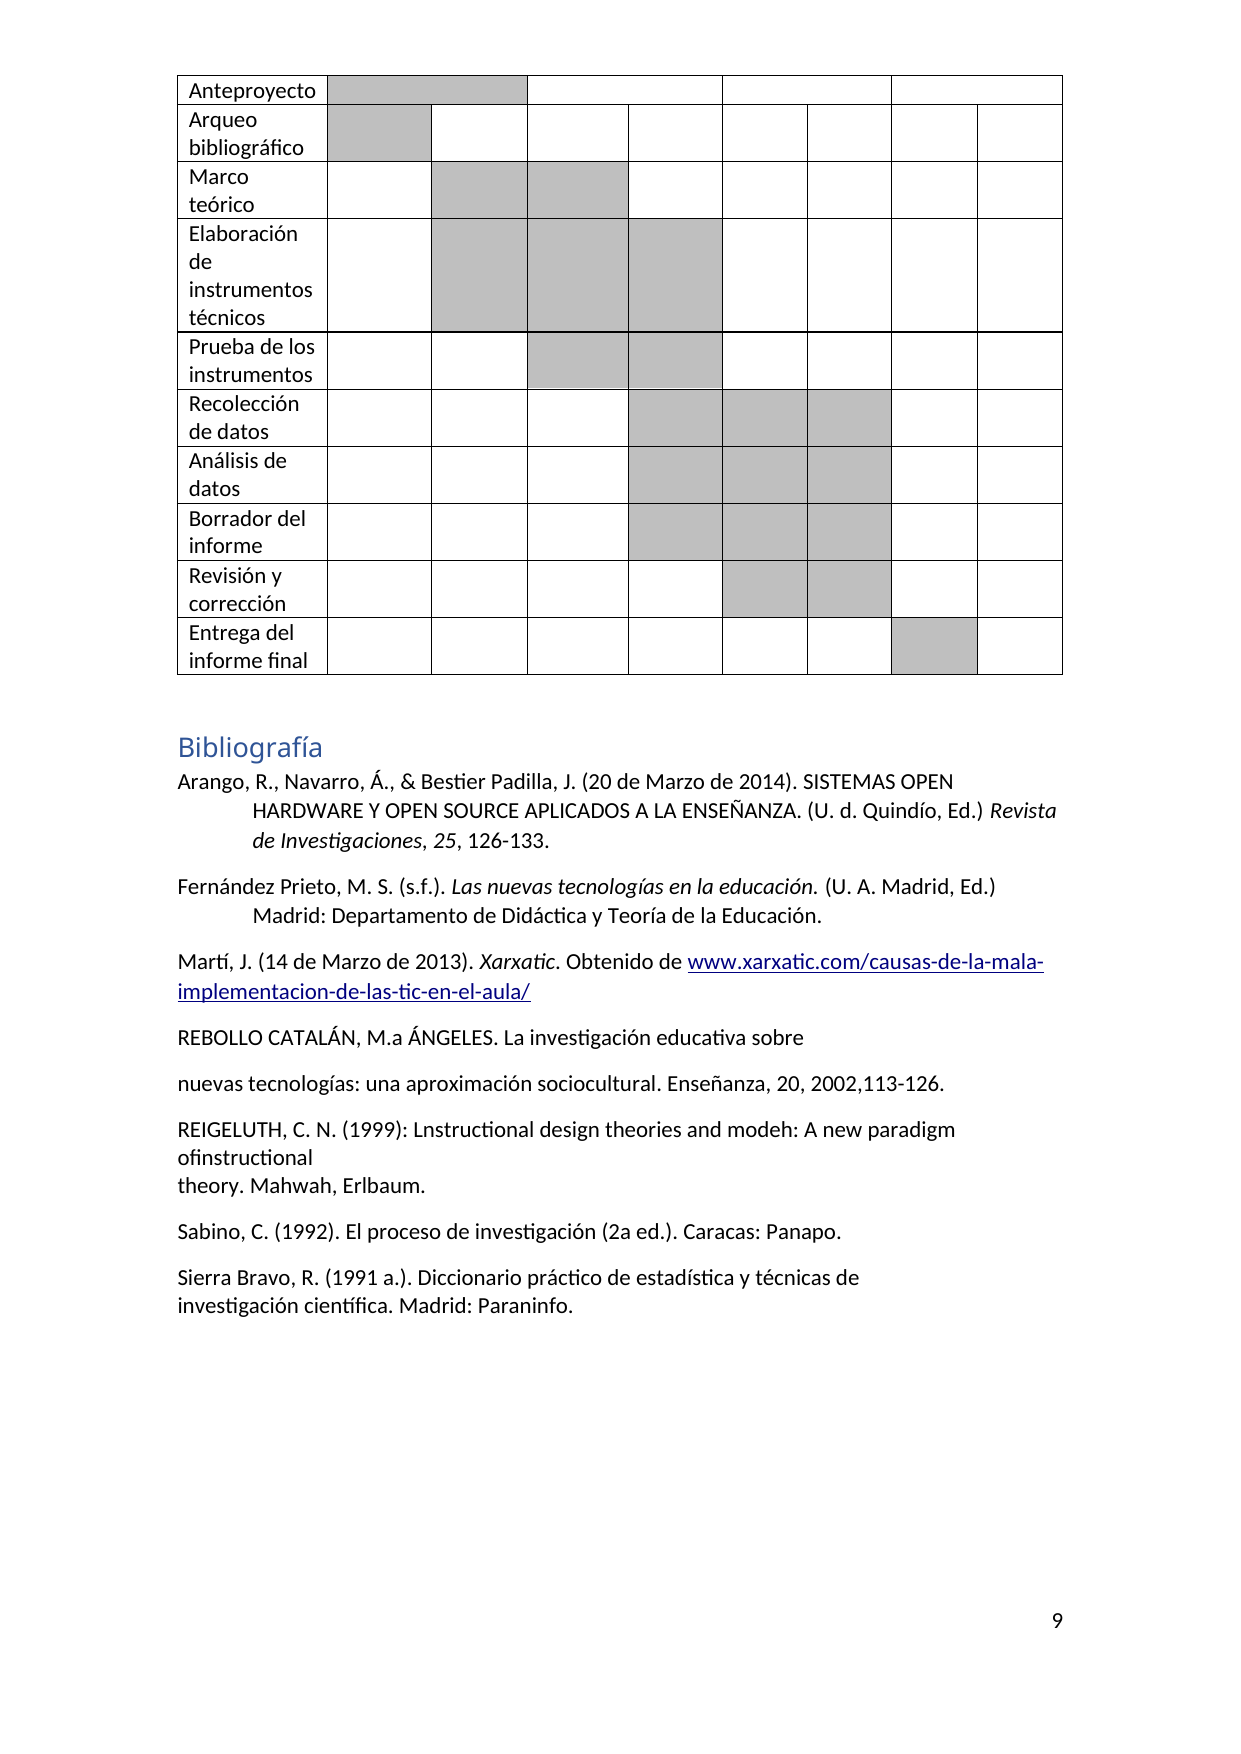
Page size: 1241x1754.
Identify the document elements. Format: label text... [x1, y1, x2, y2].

table_cell [432, 390, 527, 446]
table_cell [528, 561, 628, 617]
table_cell [328, 618, 431, 674]
text Martí, J. (14 de Marzo de 2013). Xarxatic. Obtenido de www.xarxatic.com/causas-de-la-mala-implementacion-de-las-tic-en-el-aula/ [177, 947, 1063, 1005]
table_cell Borrador del informe [178, 504, 327, 560]
table_cell [892, 390, 977, 446]
table_cell [629, 333, 722, 388]
table_cell [432, 105, 527, 161]
table_cell [528, 333, 628, 388]
table_cell [629, 390, 722, 446]
table_cell [723, 390, 807, 446]
table_cell [723, 333, 807, 388]
table_cell [723, 447, 807, 503]
table_cell [892, 618, 977, 674]
table_cell [892, 333, 977, 388]
table_cell [723, 162, 807, 218]
table_cell Arqueo bibliográfico [178, 105, 327, 161]
table_cell [723, 618, 807, 674]
text Sabino, C. (1992). El proceso de investigación (2a ed.). Caracas: Panapo. [177, 1217, 1063, 1245]
table_cell [892, 105, 977, 161]
table_cell [723, 105, 807, 161]
text REBOLLO CATALÁN, M.a ÁNGELES. La investigación educativa sobre [177, 1023, 1063, 1051]
table_cell [978, 561, 1062, 617]
table_cell [432, 561, 527, 617]
table_cell [978, 504, 1062, 560]
table_cell [808, 561, 891, 617]
table_cell Marco teórico [178, 162, 327, 218]
table_cell [328, 162, 431, 218]
table_cell [328, 504, 431, 560]
subtitle Bibliografía [177, 728, 1063, 765]
table_cell [528, 162, 628, 218]
table_cell Elaboración de instrumentos técnicos [178, 219, 327, 331]
table_cell Análisis de datos [178, 447, 327, 503]
table_cell [528, 390, 628, 446]
table_cell [432, 504, 527, 560]
text theory. Mahwah, Erlbaum. [177, 1171, 1063, 1199]
text investigación científica. Madrid: Paraninfo. [177, 1291, 1063, 1319]
table_cell [432, 447, 527, 503]
table_cell [328, 561, 431, 617]
table_cell [629, 105, 722, 161]
table_cell [723, 219, 807, 331]
table_cell [528, 105, 628, 161]
table_cell [629, 504, 722, 560]
table_cell [892, 219, 977, 331]
table_cell [808, 105, 891, 161]
table_cell [629, 618, 722, 674]
table_cell [328, 219, 431, 331]
table_cell [328, 333, 431, 388]
table_cell [808, 618, 891, 674]
table_cell [808, 447, 891, 503]
table_cell [808, 504, 891, 560]
table_cell [528, 504, 628, 560]
text REIGELUTH, C. N. (1999): Lnstructional design theories and modeh: A new paradigm ofinstructional [177, 1115, 1063, 1171]
table_cell [892, 504, 977, 560]
table_cell [892, 162, 977, 218]
table_cell Entrega del informe final [178, 618, 327, 674]
table_cell [723, 76, 891, 104]
table_cell [892, 447, 977, 503]
table_cell [808, 219, 891, 331]
table_cell [978, 219, 1062, 331]
table_cell [432, 618, 527, 674]
table_cell [528, 76, 722, 104]
table_cell Recolección de datos [178, 390, 327, 446]
text Sierra Bravo, R. (1991 a.). Diccionario práctico de estadística y técnicas de [177, 1263, 1063, 1291]
table_cell [328, 105, 431, 161]
table_cell [723, 561, 807, 617]
table_cell [978, 333, 1062, 388]
table_cell [328, 447, 431, 503]
table_cell Prueba de los instrumentos [178, 333, 327, 388]
table_cell [808, 390, 891, 446]
table_cell [892, 561, 977, 617]
table_cell [892, 76, 1062, 104]
table_cell [723, 504, 807, 560]
table_cell [629, 561, 722, 617]
table_cell [978, 390, 1062, 446]
table_cell [808, 162, 891, 218]
text Fernández Prieto, M. S. (s.f.). Las nuevas tecnologías en la educación. (U. A. Madrid, Ed.) Madrid: Departamento de Didáctica y Teoría de la Educación. [177, 872, 1063, 929]
table_cell [432, 162, 527, 218]
table_cell [528, 219, 628, 331]
table_cell [629, 162, 722, 218]
table_cell Anteproyecto [178, 76, 327, 104]
table_cell [328, 76, 527, 104]
table_cell [328, 390, 431, 446]
table_cell [978, 105, 1062, 161]
table_cell [432, 219, 527, 331]
table_cell [528, 618, 628, 674]
table_cell [978, 447, 1062, 503]
table_cell [629, 447, 722, 503]
table_cell [528, 447, 628, 503]
table_cell [978, 618, 1062, 674]
table_cell Revisión y corrección [178, 561, 327, 617]
table_cell [808, 333, 891, 388]
table_cell [432, 333, 527, 388]
table_cell [629, 219, 722, 331]
table_cell [978, 162, 1062, 218]
text Arango, R., Navarro, Á., & Bestier Padilla, J. (20 de Marzo de 2014). SISTEMAS OPEN HARDWARE Y OPEN SOURCE APLICADOS A LA ENSEÑANZA. (U. d. Quindío, Ed.) Revista de Investigaciones, 25, 126-133. [177, 767, 1063, 854]
text nuevas tecnologías: una aproximación sociocultural. Enseñanza, 20, 2002,113-126. [177, 1069, 1063, 1097]
